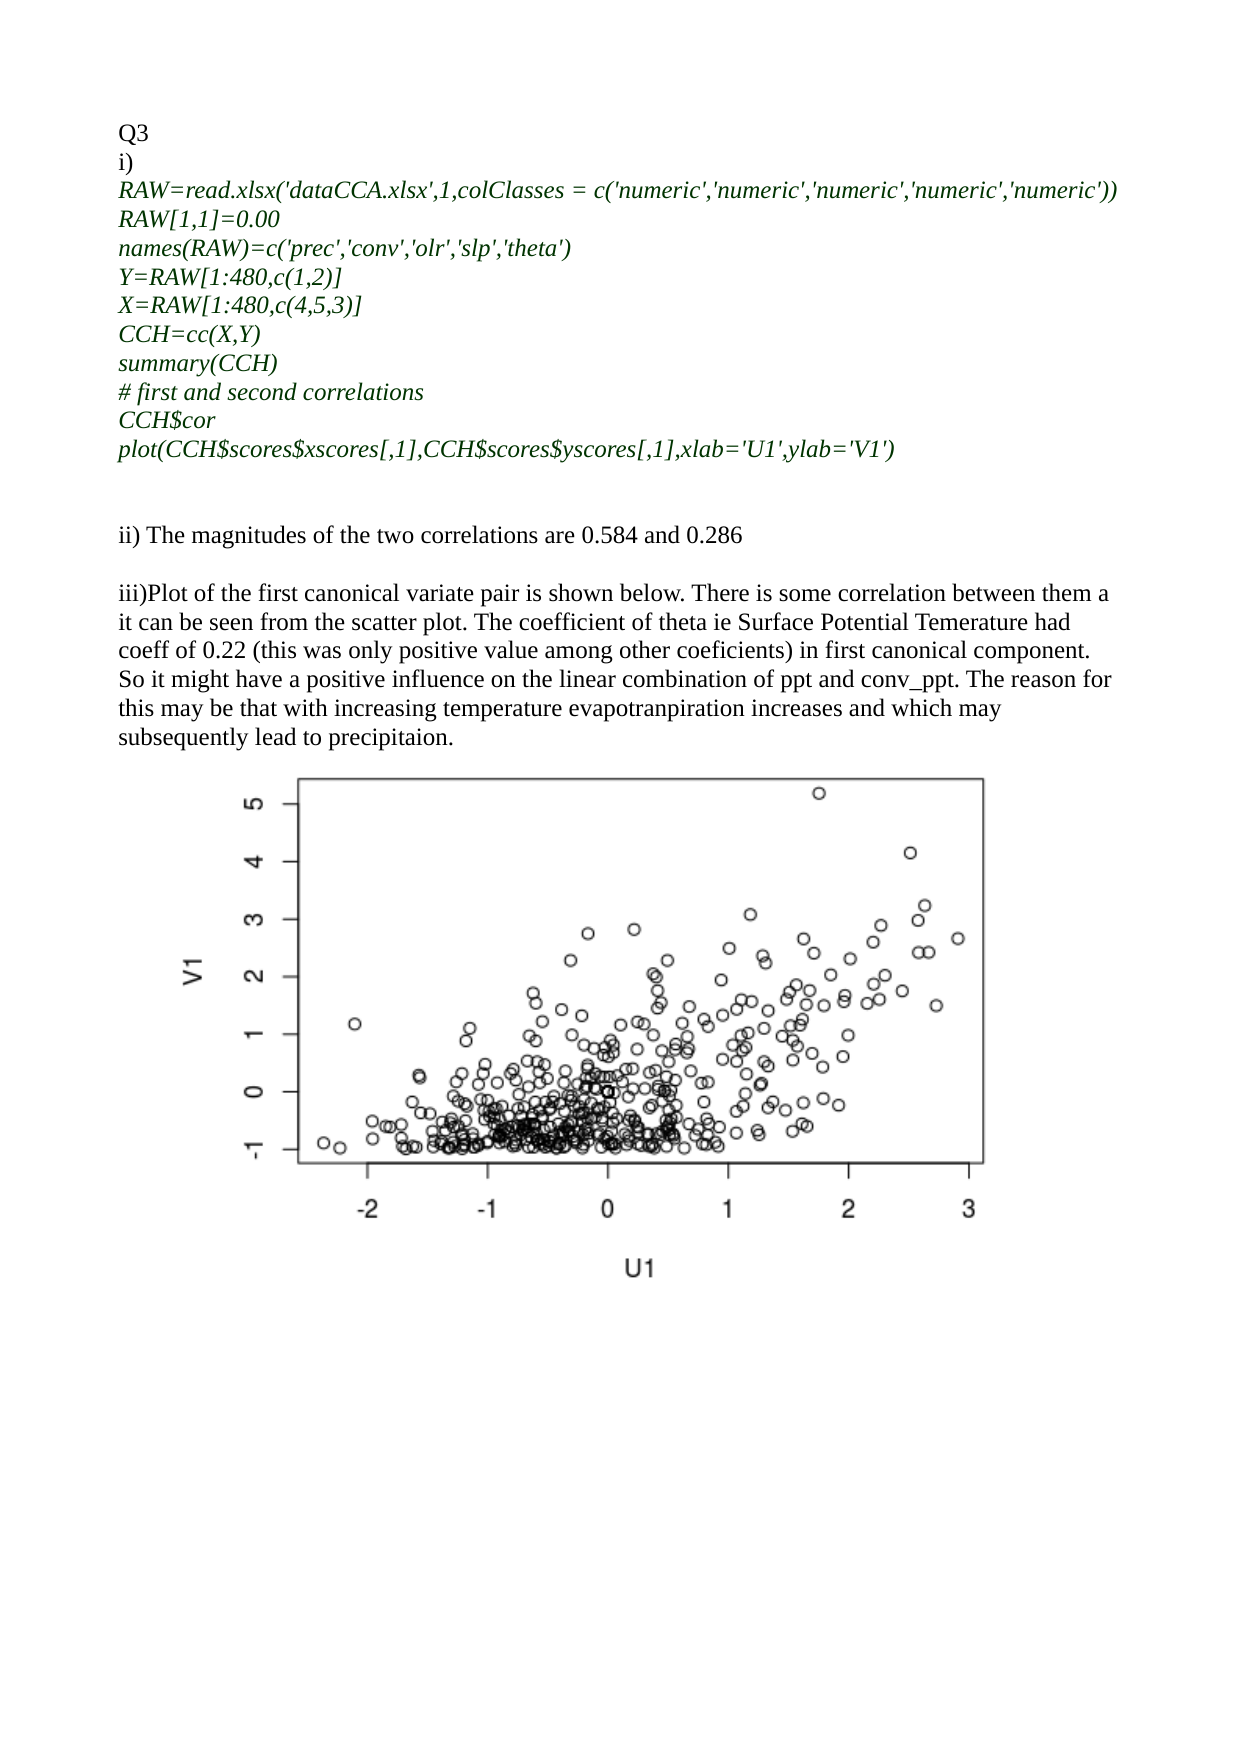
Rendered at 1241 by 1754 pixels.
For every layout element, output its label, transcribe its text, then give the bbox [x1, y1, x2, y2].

text iii)Plot of the first canonical variate pair is shown below. There is some correlation between them a it can be seen from the scatter plot. The coefficient of theta ie Surface Potential Temerature had coeff of 0.22 (this was only positive value among other coeficients) in first canonical component. So it might have a positive influence on the linear combination of ppt and conv_ppt. The reason for this may be that with increasing temperature evapotranpiration increases and which may subsequently lead to precipitaion. [118, 578, 1122, 751]
text summary(CCH) [118, 348, 1122, 377]
picture [177, 761, 1017, 1301]
text # first and second correlations [118, 377, 1122, 406]
text ii) The magnitudes of the two correlations are 0.584 and 0.286 [118, 521, 1122, 549]
text names(RAW)=c('prec','conv','olr','slp','theta') [118, 233, 1122, 262]
text Q3 [118, 118, 1122, 147]
text Y=RAW[1:480,c(1,2)] [118, 262, 1122, 291]
text plot(CCH$scores$xscores[,1],CCH$scores$yscores[,1],xlab='U1',ylab='V1') [118, 434, 1122, 463]
text X=RAW[1:480,c(4,5,3)] [118, 291, 1122, 319]
text RAW[1,1]=0.00 [118, 204, 1122, 233]
text i) [118, 147, 1122, 176]
text RAW=read.xlsx('dataCCA.xlsx',1,colClasses = c('numeric','numeric','numeric','numeric','numeric')) [118, 176, 1122, 204]
text CCH=cc(X,Y) [118, 319, 1122, 348]
text CCH$cor [118, 406, 1122, 434]
